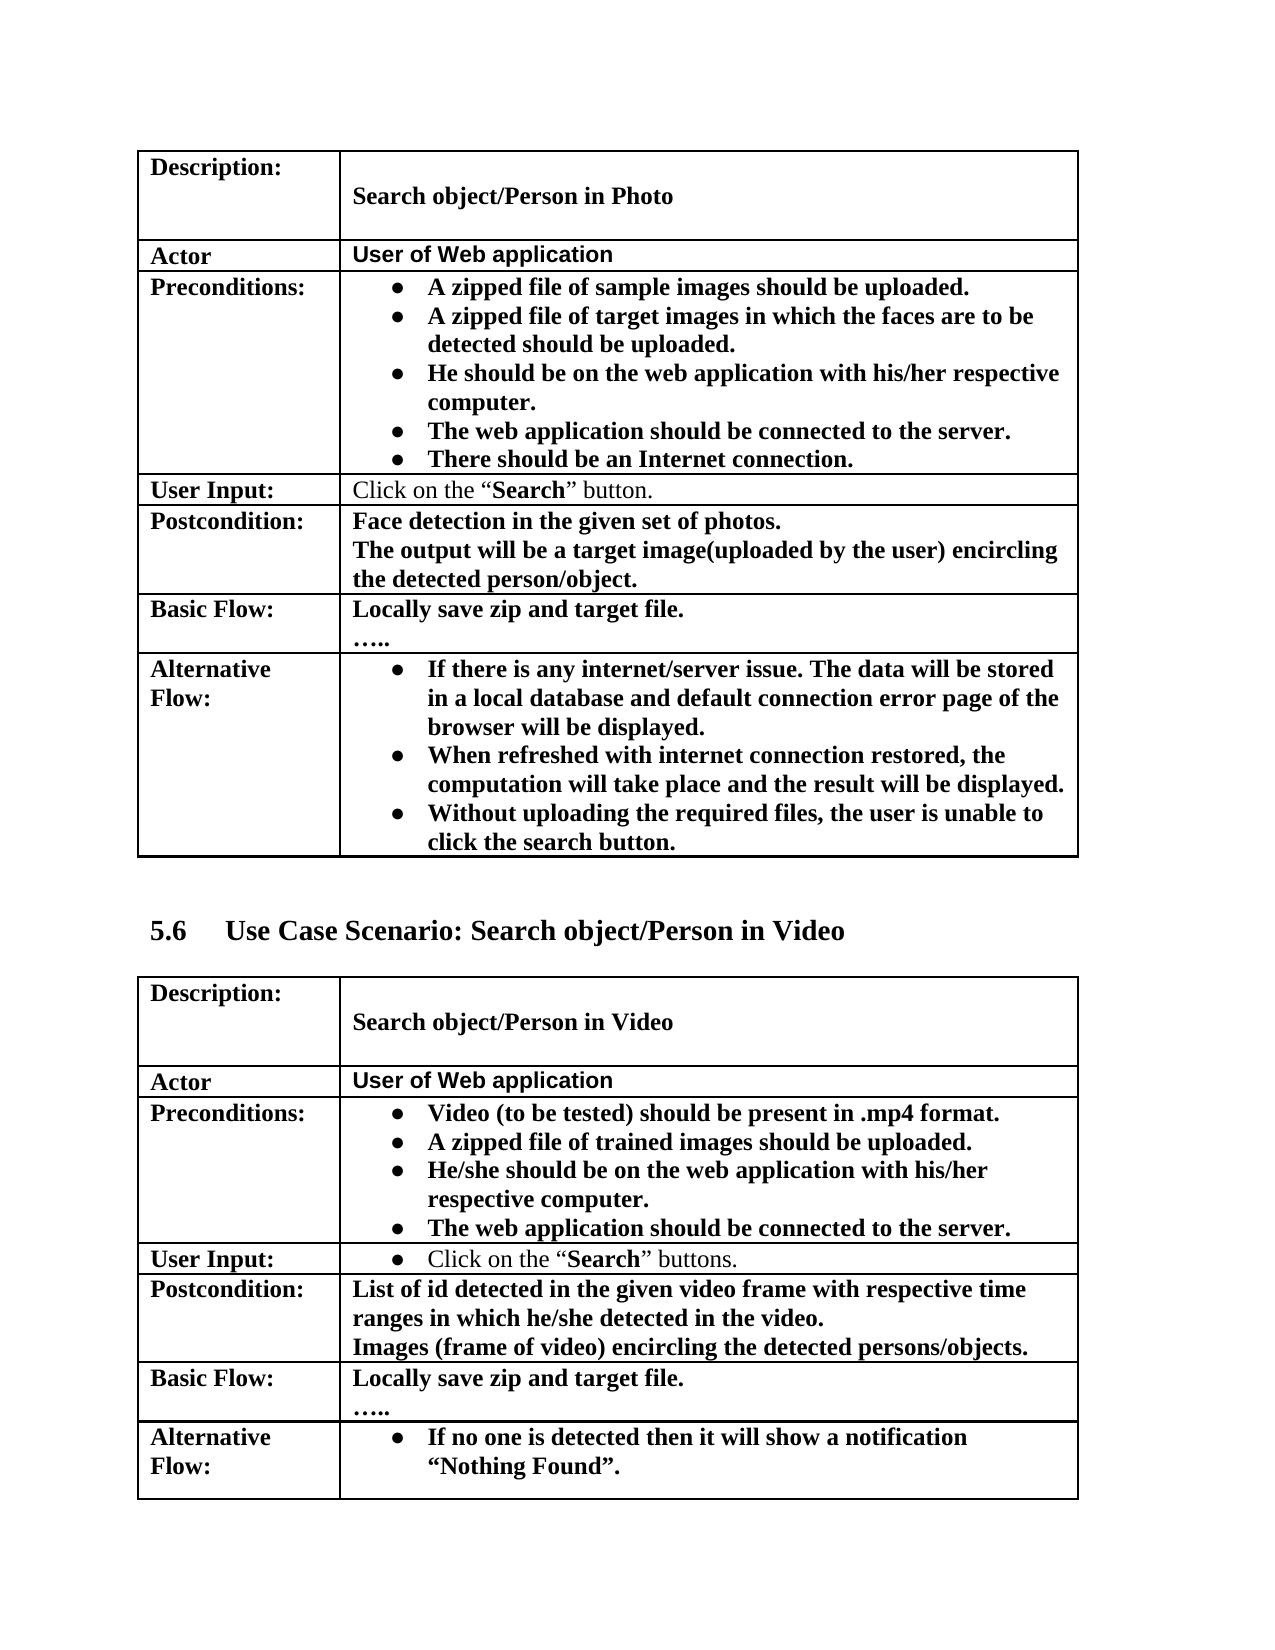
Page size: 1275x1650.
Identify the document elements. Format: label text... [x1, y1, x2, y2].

table_cell User Input: [139, 475, 339, 504]
table_cell Click on the “Search” buttons. [341, 1244, 1077, 1272]
table_cell Locally save zip and target file. ….. [341, 595, 1077, 652]
table_header Description: [139, 978, 339, 1065]
table_cell User of Web application [341, 241, 1077, 270]
table_cell If no one is detected then it will show a notification “Nothing Found”. If there is any internet/server issue. The data will be stored in a local database and default connection error page of the browser will be displayed. When refreshed with internet connection restored, the computation will take place and the result will be displayed. Without uploading the required files, the user is unable to click the search button. [341, 1423, 1077, 1498]
table_cell Postcondition: [139, 1275, 339, 1361]
table_cell User of Web application [341, 1067, 1077, 1096]
table_cell Actor [139, 1067, 339, 1096]
table_cell Video (to be tested) should be present in .mp4 format. A zipped file of trained images should be uploaded. He/she should be on the web application with his/her respective computer. The web application should be connected to the server. [341, 1098, 1077, 1242]
table_cell Basic Flow: [139, 595, 339, 652]
table_cell Basic Flow: [139, 1363, 339, 1420]
table_cell Postcondition: [139, 506, 339, 592]
table_cell Click on the “Search” button. [341, 475, 1077, 504]
subtitle Use Case Scenario: Search object/Person in Video [150, 913, 1125, 947]
table_cell Alternative Flow: [139, 1423, 339, 1498]
table_cell Locally save zip and target file. ….. [341, 1363, 1077, 1420]
table_cell Face detection in the given set of photos. The output will be a target image(uploaded by the user) encircling the detected person/object. [341, 506, 1077, 592]
table_cell A zipped file of sample images should be uploaded. A zipped file of target images in which the faces are to be detected should be uploaded. He should be on the web application with his/her respective computer. The web application should be connected to the server. There should be an Internet connection. [341, 272, 1077, 473]
table_cell Preconditions: [139, 1098, 339, 1242]
table_cell Preconditions: [139, 272, 339, 473]
table_header Description: [139, 152, 339, 239]
table_cell Actor [139, 241, 339, 270]
table_header Search object/Person in Video [341, 978, 1077, 1065]
table_cell Alternative Flow: [139, 654, 339, 855]
table_header Search object/Person in Photo [341, 152, 1077, 239]
table_cell If there is any internet/server issue. The data will be stored in a local database and default connection error page of the browser will be displayed. When refreshed with internet connection restored, the computation will take place and the result will be displayed. Without uploading the required files, the user is unable to click the search button. [341, 654, 1077, 855]
table_cell User Input: [139, 1244, 339, 1272]
table_cell List of id detected in the given video frame with respective time ranges in which he/she detected in the video. Images (frame of video) encircling the detected persons/objects. [341, 1275, 1077, 1361]
